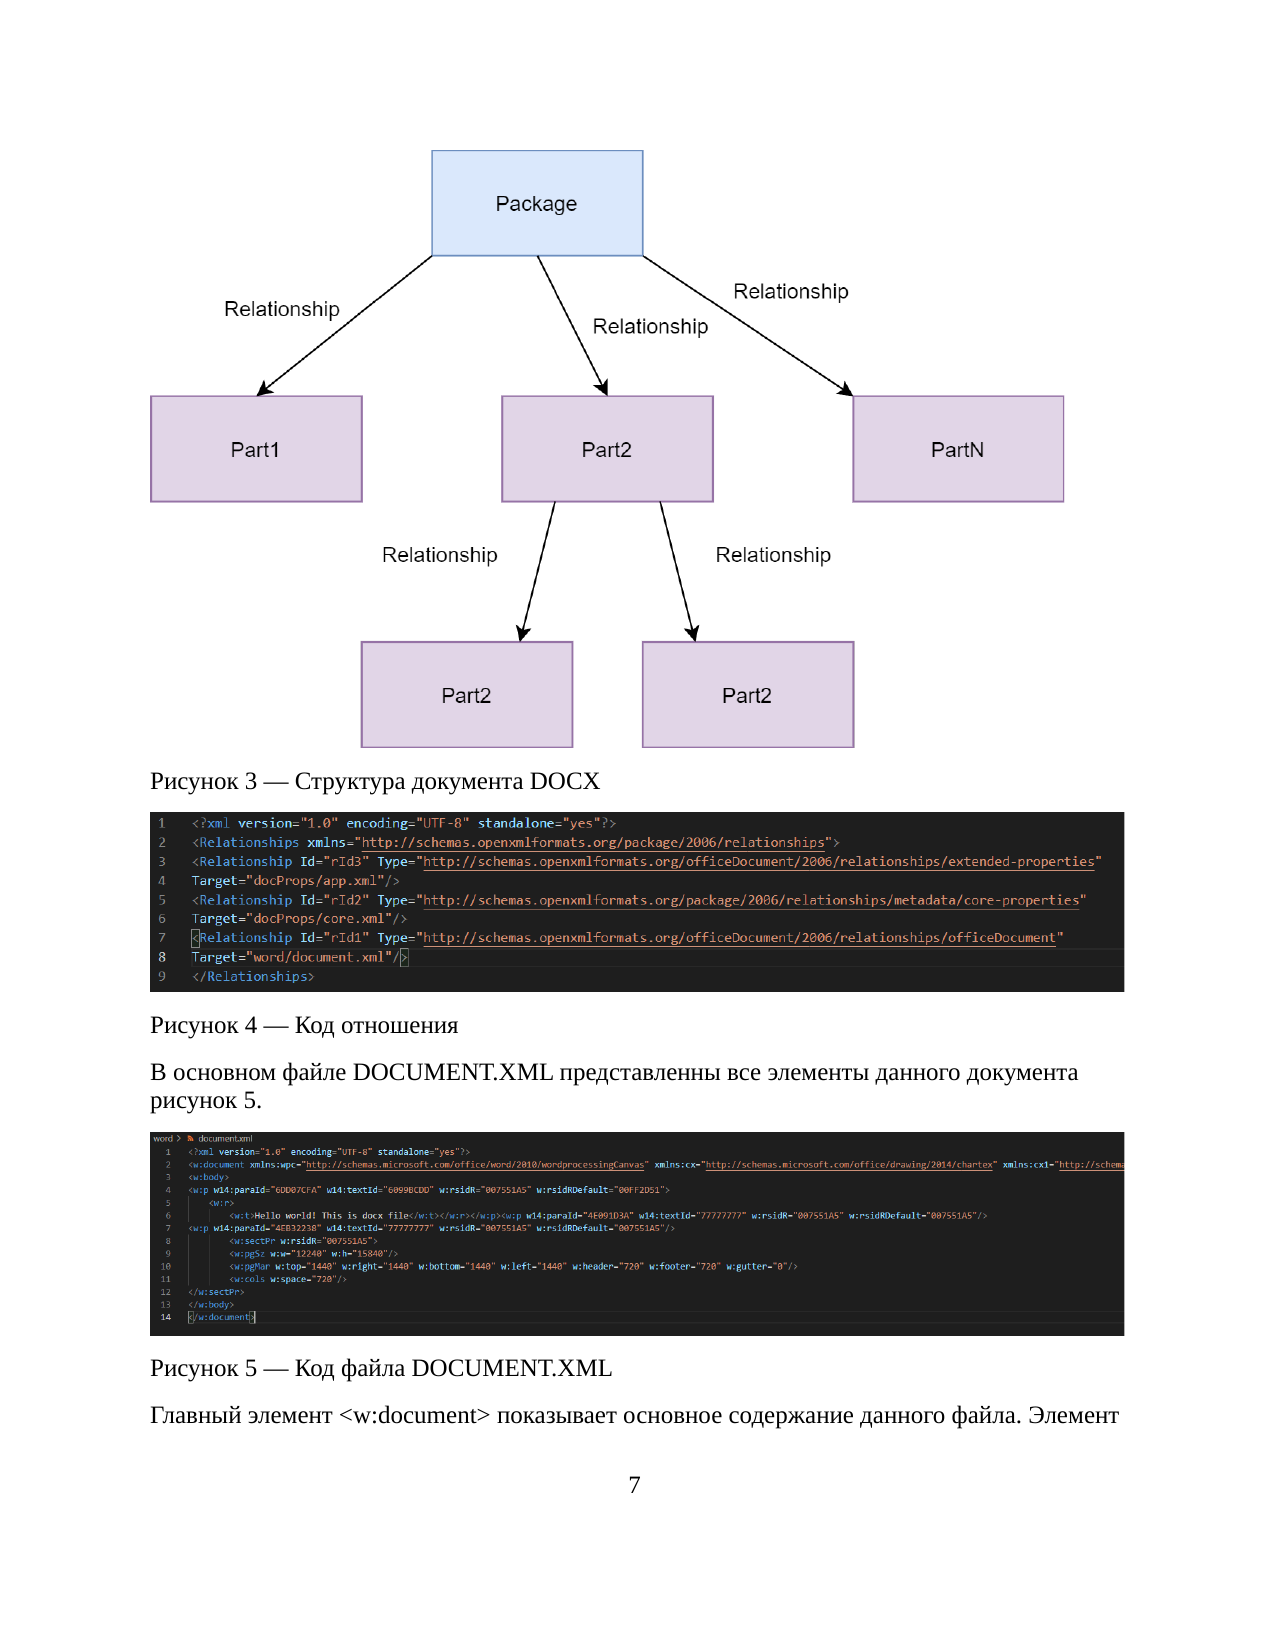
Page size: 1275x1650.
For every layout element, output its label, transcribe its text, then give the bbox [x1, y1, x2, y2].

text Рисунок 4 — Код отношения [150, 1010, 1125, 1039]
text Рисунок 3 — Структура документа DOCX [150, 766, 1125, 795]
picture [150, 812, 1125, 992]
picture [150, 1132, 1125, 1336]
text В основном файле DOCUMENT.XML представленны все элементы данного документа рисунок 5. [150, 1057, 1125, 1114]
text Рисунок 5 — Код файла DOCUMENT.XML [150, 1353, 1125, 1382]
picture [150, 150, 1065, 748]
text Главный элемент <w:document> показывает основное содержание данного файла. Элемент [150, 1400, 1125, 1429]
